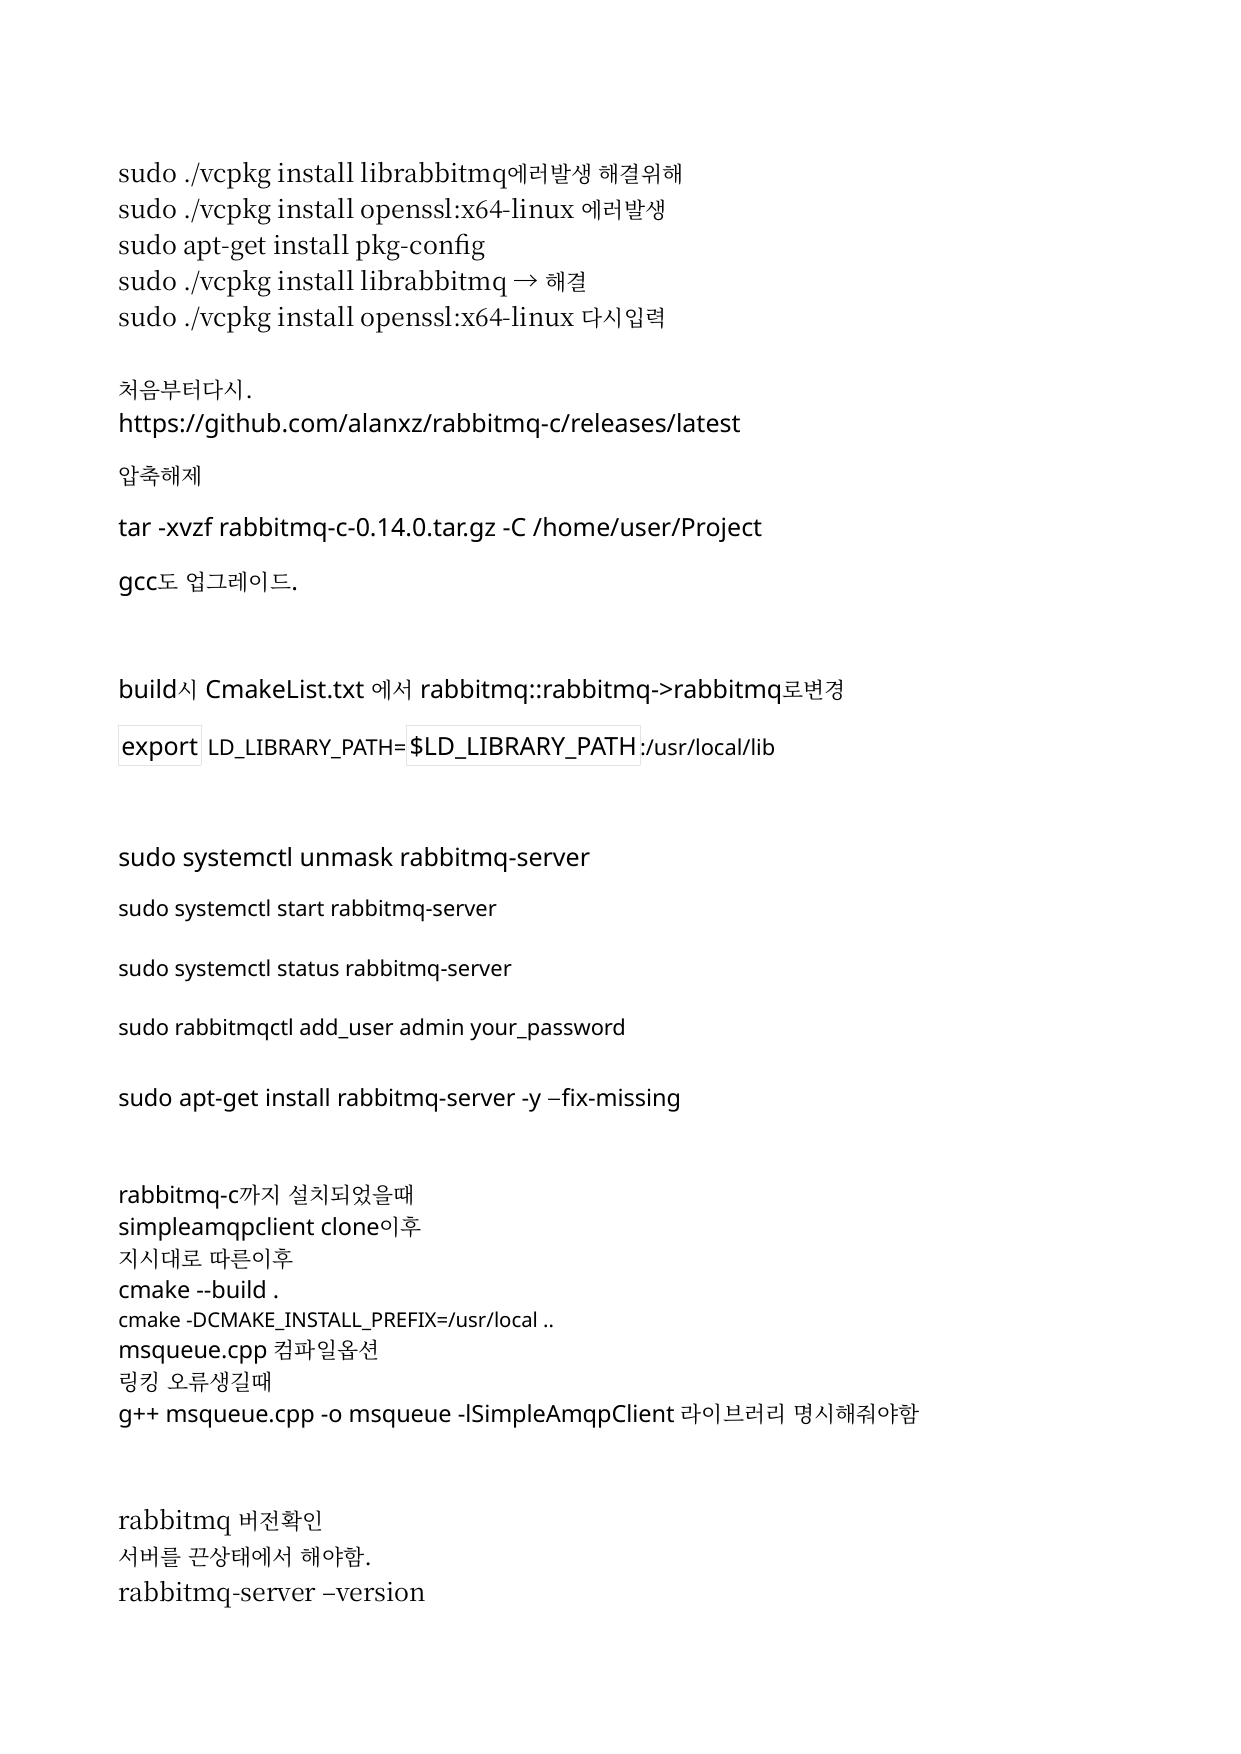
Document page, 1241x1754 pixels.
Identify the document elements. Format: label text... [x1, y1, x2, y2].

text cmake -DCMAKE_INSTALL_PREFIX=/usr/local .. [118, 1306, 1122, 1333]
text export [119, 726, 201, 765]
text 압축해제 [118, 459, 1122, 491]
text gcc도 업그레이드. [118, 564, 1122, 598]
text sudo systemctl status rabbitmq-server [118, 953, 1122, 983]
text build시 CmakeList.txt 에서 rabbitmq::rabbitmq->rabbitmq로변경 [118, 671, 1122, 705]
text sudo systemctl unmask rabbitmq-server [118, 839, 1122, 873]
text sudo apt-get install rabbitmq-server -y –fix-missing [118, 1078, 1122, 1114]
text g++ msqueue.cpp -o msqueue -lSimpleAmqpClient 라이브러리 명시해줘야함 [118, 1397, 1122, 1429]
text cmake --build . [118, 1274, 1122, 1306]
text rabbitmq-c까지 설치되었을때 [118, 1178, 1122, 1210]
text sudo rabbitmqctl add_user admin your_password [118, 1012, 1122, 1042]
text sudo ./vcpkg install openssl:x64-linux 에러발생 [118, 190, 1122, 226]
text 처음부터다시. [118, 370, 1122, 406]
text simpleamqpclient clone이후 [118, 1210, 1122, 1242]
text sudo ./vcpkg install openssl:x64-linux 다시입력 [118, 298, 1122, 334]
text LD_LIBRARY_PATH= [202, 725, 406, 765]
text rabbitmq-server –version [118, 1573, 1122, 1609]
text sudo ./vcpkg install librabbitmq에러발생 해결위해 [118, 154, 1122, 190]
text tar -xvzf rabbitmq-c-0.14.0.tar.gz -C /home/user/Project [118, 510, 1122, 544]
text sudo systemctl start rabbitmq-server [118, 893, 1122, 923]
text msqueue.cpp 컴파일옵션 [118, 1333, 1122, 1365]
text $LD_LIBRARY_PATH [407, 726, 640, 765]
text sudo ./vcpkg install librabbitmq → 해결 [118, 262, 1122, 298]
text 서버를 끈상태에서 해야함. [118, 1537, 1122, 1573]
text 지시대로 따른이후 [118, 1242, 1122, 1274]
text 링킹 오류생길때 [118, 1365, 1122, 1397]
text :/usr/local/lib [641, 725, 1122, 765]
text https://github.com/alanxz/rabbitmq-c/releases/latest [118, 406, 1122, 440]
text rabbitmq 버전확인 [118, 1501, 1122, 1537]
text sudo apt-get install pkg-config [118, 226, 1122, 262]
